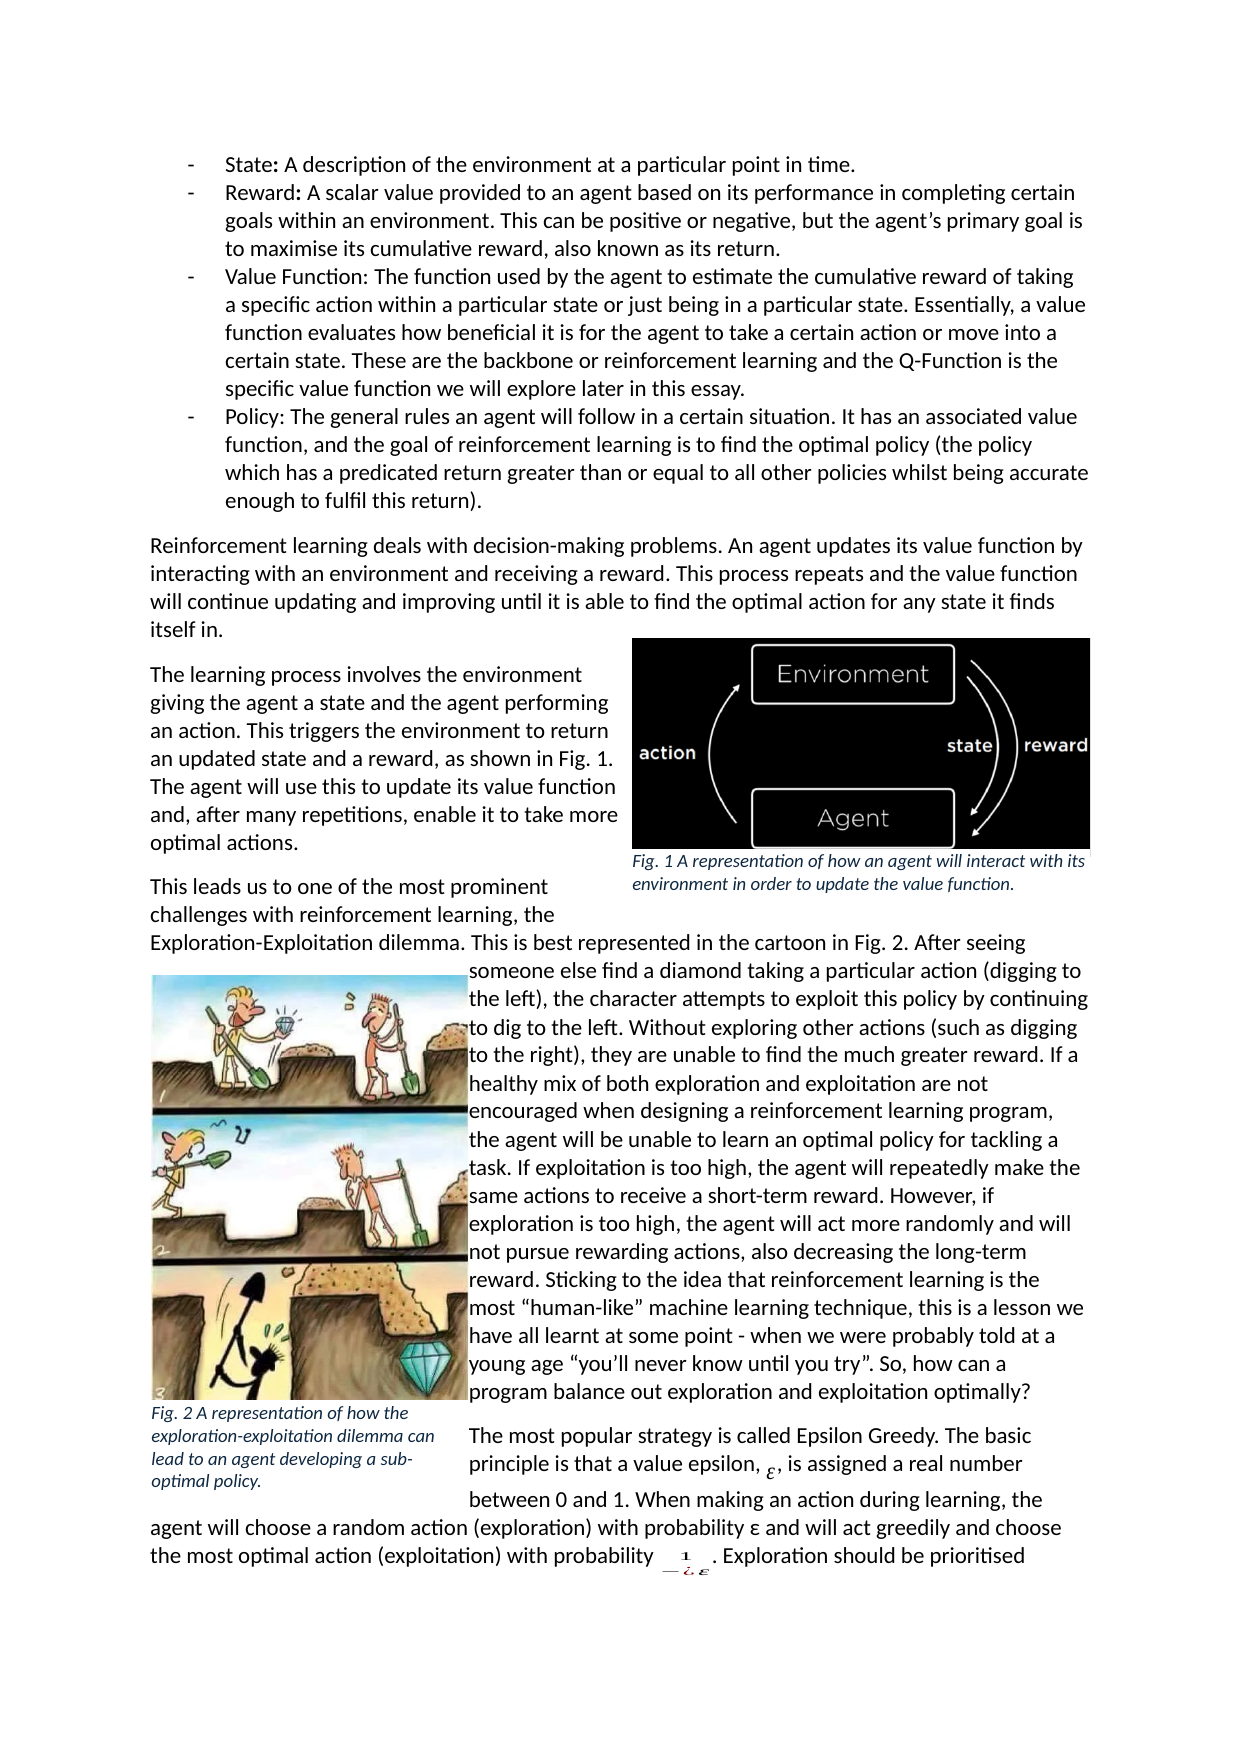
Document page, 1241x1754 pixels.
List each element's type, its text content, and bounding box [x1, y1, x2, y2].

text Fig. 2 A representation of how the exploration-exploitation dilemma can lead to an agent developing a sub-optimal policy. [151, 1401, 468, 1493]
list Policy: The general rules an agent will follow in a certain situation. It has an associated value function, and the goal of reinforcement learning is to find the optimal policy (the policy which has a predicated return greater than or equal to all other policies whilst being accurate enough to fulfil this return). [187, 402, 1090, 514]
text This leads us to one of the most prominent challenges with reinforcement learning, the Exploration-Exploitation dilemma. This is best represented in the cartoon in Fig. 2. After seeing someone else find a diamond taking a particular action (digging to the left), the character attempts to exploit this policy by continuing to dig to the left. Without exploring other actions (such as digging to the right), they are unable to find the much greater reward. If a healthy mix of both exploration and exploitation are not encouraged when designing a reinforcement learning program, the agent will be unable to learn an optimal policy for tackling a task. If exploitation is too high, the agent will repeatedly make the same actions to receive a short-term reward. However, if exploration is too high, the agent will act more randomly and will not pursue rewarding actions, also decreasing the long-term reward. Sticking to the idea that reinforcement learning is the most “human-like” machine learning technique, this is a lesson we have all learnt at some point - when we were probably told at a young age “you’ll never know until you try”. So, how can a program balance out exploration and exploitation optimally? [150, 872, 1090, 1405]
list State: A description of the environment at a particular point in time. [187, 150, 1090, 178]
text Fig. 1 A representation of how an agent will interact with its environment in order to update the value function. [632, 849, 1090, 895]
list Value Function: The function used by the agent to estimate the cumulative reward of taking a specific action within a particular state or just being in a particular state. Essentially, a value function evaluates how beneficial it is for the agent to take a certain action or move into a certain state. These are the backbone or reinforcement learning and the Q-Function is the specific value function we will explore later in this essay. [187, 262, 1090, 402]
text Reinforcement learning deals with decision-making problems. An agent updates its value function by interacting with an environment and receiving a reward. This process repeats and the value function will continue updating and improving until it is able to find the optimal action for any state it finds itself in. [150, 531, 1090, 643]
text The most popular strategy is called Epsilon Greedy. The basic principle is that a value epsilon, , is assigned a real number between 0 and 1. When making an action during learning, the agent will choose a random action (exploration) with probability ε and will act greedily and choose the most optimal action (exploitation) with probability . Exploration should be prioritised towards the beginning of learning when the agent has little knowledge on its environment. Once it has gained enough knowledge to know what actions increase its rewards, exploitation should be preferred to utilise these higher rewarding. This is often done by decaying over the agent’s life either exponentially or linearly. The nature of the decay is often problem-specific and requires experimentation. [150, 1422, 1090, 1577]
text The learning process involves the environment giving the agent a state and the agent performing an action. This triggers the environment to return an updated state and a reward, as shown in Fig. 1. The agent will use this to update its value function and, after many repetitions, enable it to take more optimal actions. [150, 660, 632, 856]
list Reward: A scalar value provided to an agent based on its performance in completing certain goals within an environment. This can be positive or negative, but the agent’s primary goal is to maximise its cumulative reward, also known as its return. [187, 178, 1090, 262]
